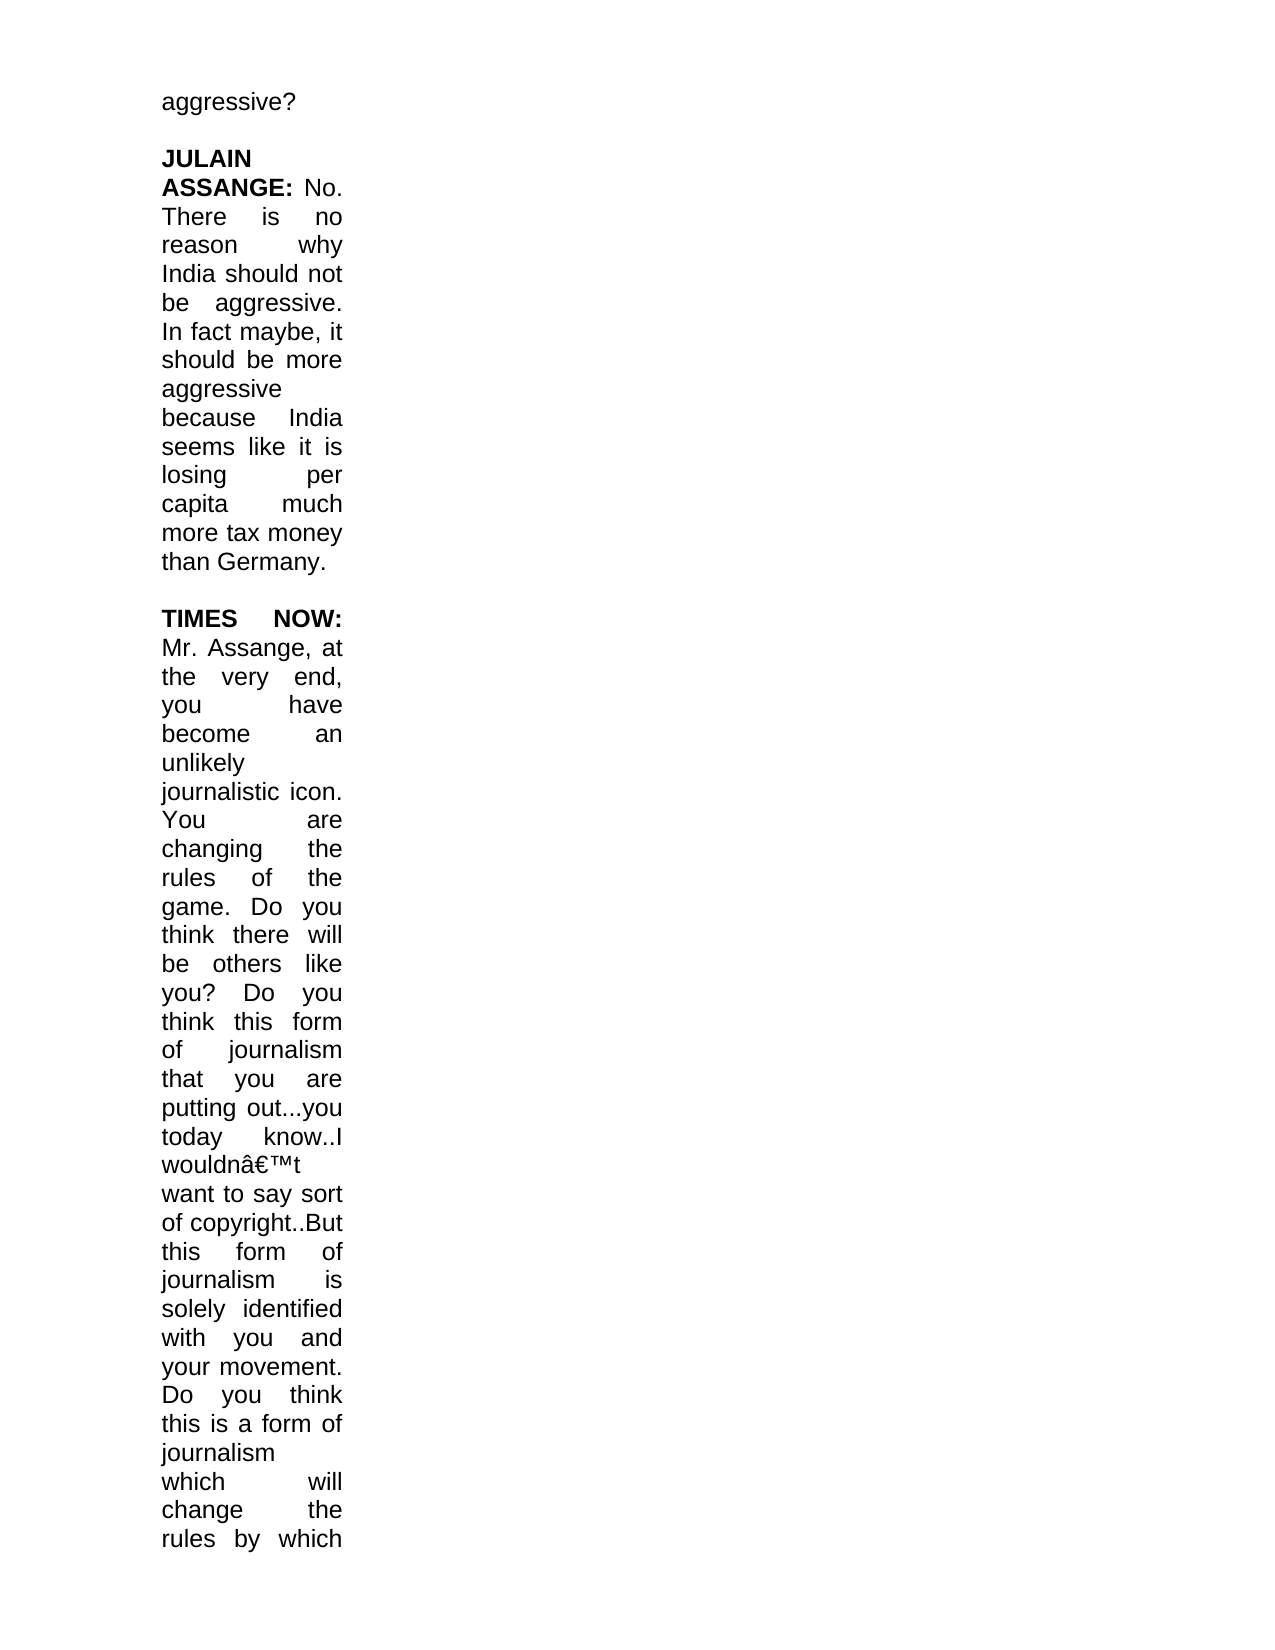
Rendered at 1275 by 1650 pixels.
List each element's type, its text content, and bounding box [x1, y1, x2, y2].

table_header [150, 75, 1125, 1564]
table_cell aggressive? JULAIN ASSANGE: No. There is no reason why India should not be aggressive. In fact maybe, it should be more aggressive because India seems like it is losing per capita much more tax money than Germany. TIMES NOW: Mr. Assange, at the very end, you have become an unlikely journalistic icon. You are changing the rules of the game. Do you think there will be others like you? Do you think this form of journalism that you are putting out...you today know..I wouldnâ€™t want to say sort of copyright..But this form of journalism is solely identified with you and your movement. Do you think this is a form of journalism which will change the rules by which [156, 81, 348, 1558]
